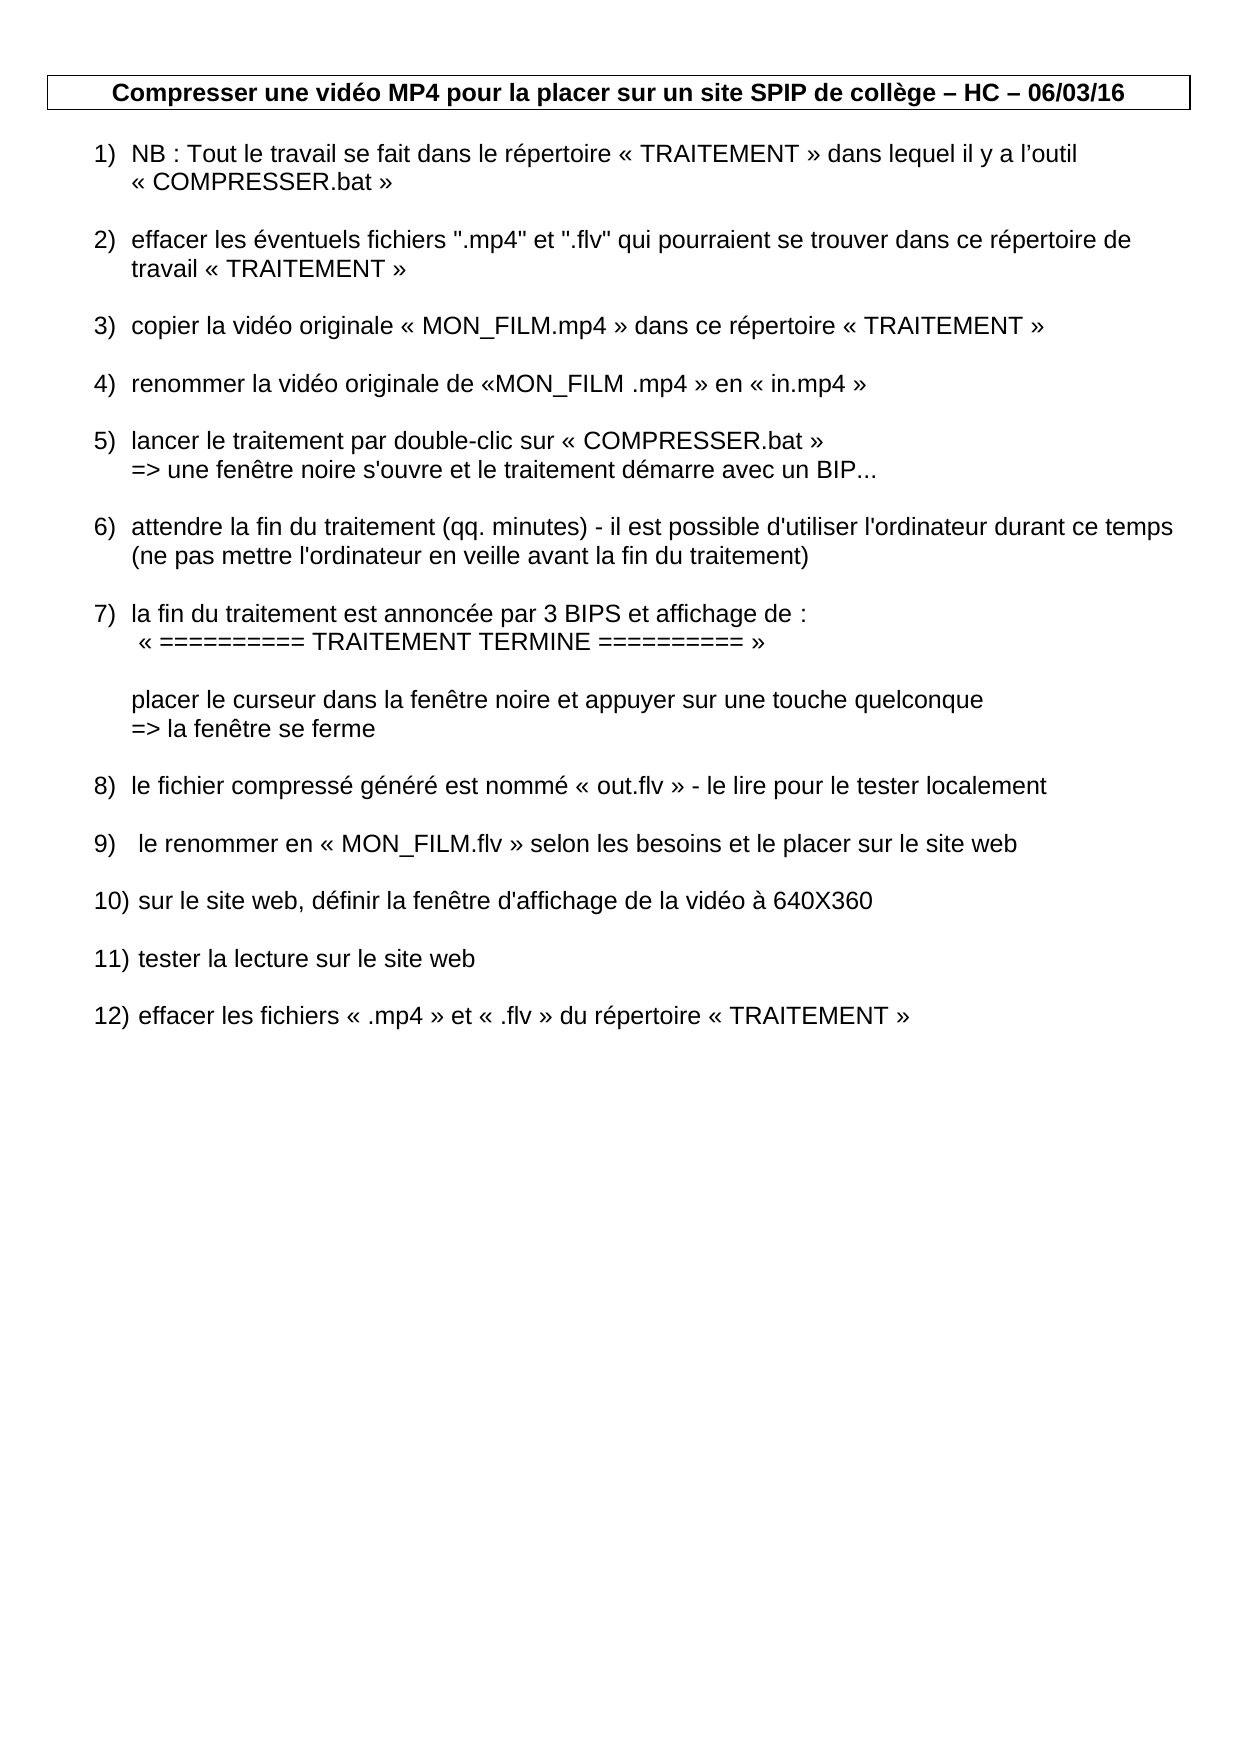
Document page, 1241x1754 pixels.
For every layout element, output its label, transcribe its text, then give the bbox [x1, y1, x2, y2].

list NB : Tout le travail se fait dans le répertoire « TRAITEMENT » dans lequel il y a l’outil « COMPRESSER.bat » [94, 139, 1181, 196]
list tester la lecture sur le site web [94, 944, 1181, 972]
list attendre la fin du traitement (qq. minutes) - il est possible d'utiliser l'ordinateur durant ce temps (ne pas mettre l'ordinateur en veille avant la fin du traitement) [94, 512, 1181, 570]
list copier la vidéo originale « MON_FILM.mp4 » dans ce répertoire « TRAITEMENT » [94, 311, 1181, 340]
list le renommer en « MON_FILM.flv » selon les besoins et le placer sur le site web [94, 829, 1181, 857]
list la fin du traitement est annoncée par 3 BIPS et affichage de : « ========== TRAITEMENT TERMINE ========== » [94, 599, 1181, 656]
list effacer les éventuels fichiers ".mp4" et ".flv" qui pourraient se trouver dans ce répertoire de travail « TRAITEMENT » [94, 225, 1181, 282]
text Compresser une vidéo MP4 pour la placer sur un site SPIP de collège – HC – 06/03/16 [48, 76, 1189, 109]
list effacer les fichiers « .mp4 » et « .flv » du répertoire « TRAITEMENT » [94, 1001, 1181, 1030]
list sur le site web, définir la fenêtre d'affichage de la vidéo à 640X360 [94, 886, 1181, 915]
list le fichier compressé généré est nommé « out.flv » - le lire pour le tester localement [94, 771, 1181, 800]
list renommer la vidéo originale de «MON_FILM .mp4 » en « in.mp4 » [94, 369, 1181, 397]
list placer le curseur dans la fenêtre noire et appuyer sur une touche quelconque => la fenêtre se ferme [94, 685, 1181, 742]
list lancer le traitement par double-clic sur « COMPRESSER.bat » => une fenêtre noire s'ouvre et le traitement démarre avec un BIP... [94, 426, 1181, 484]
